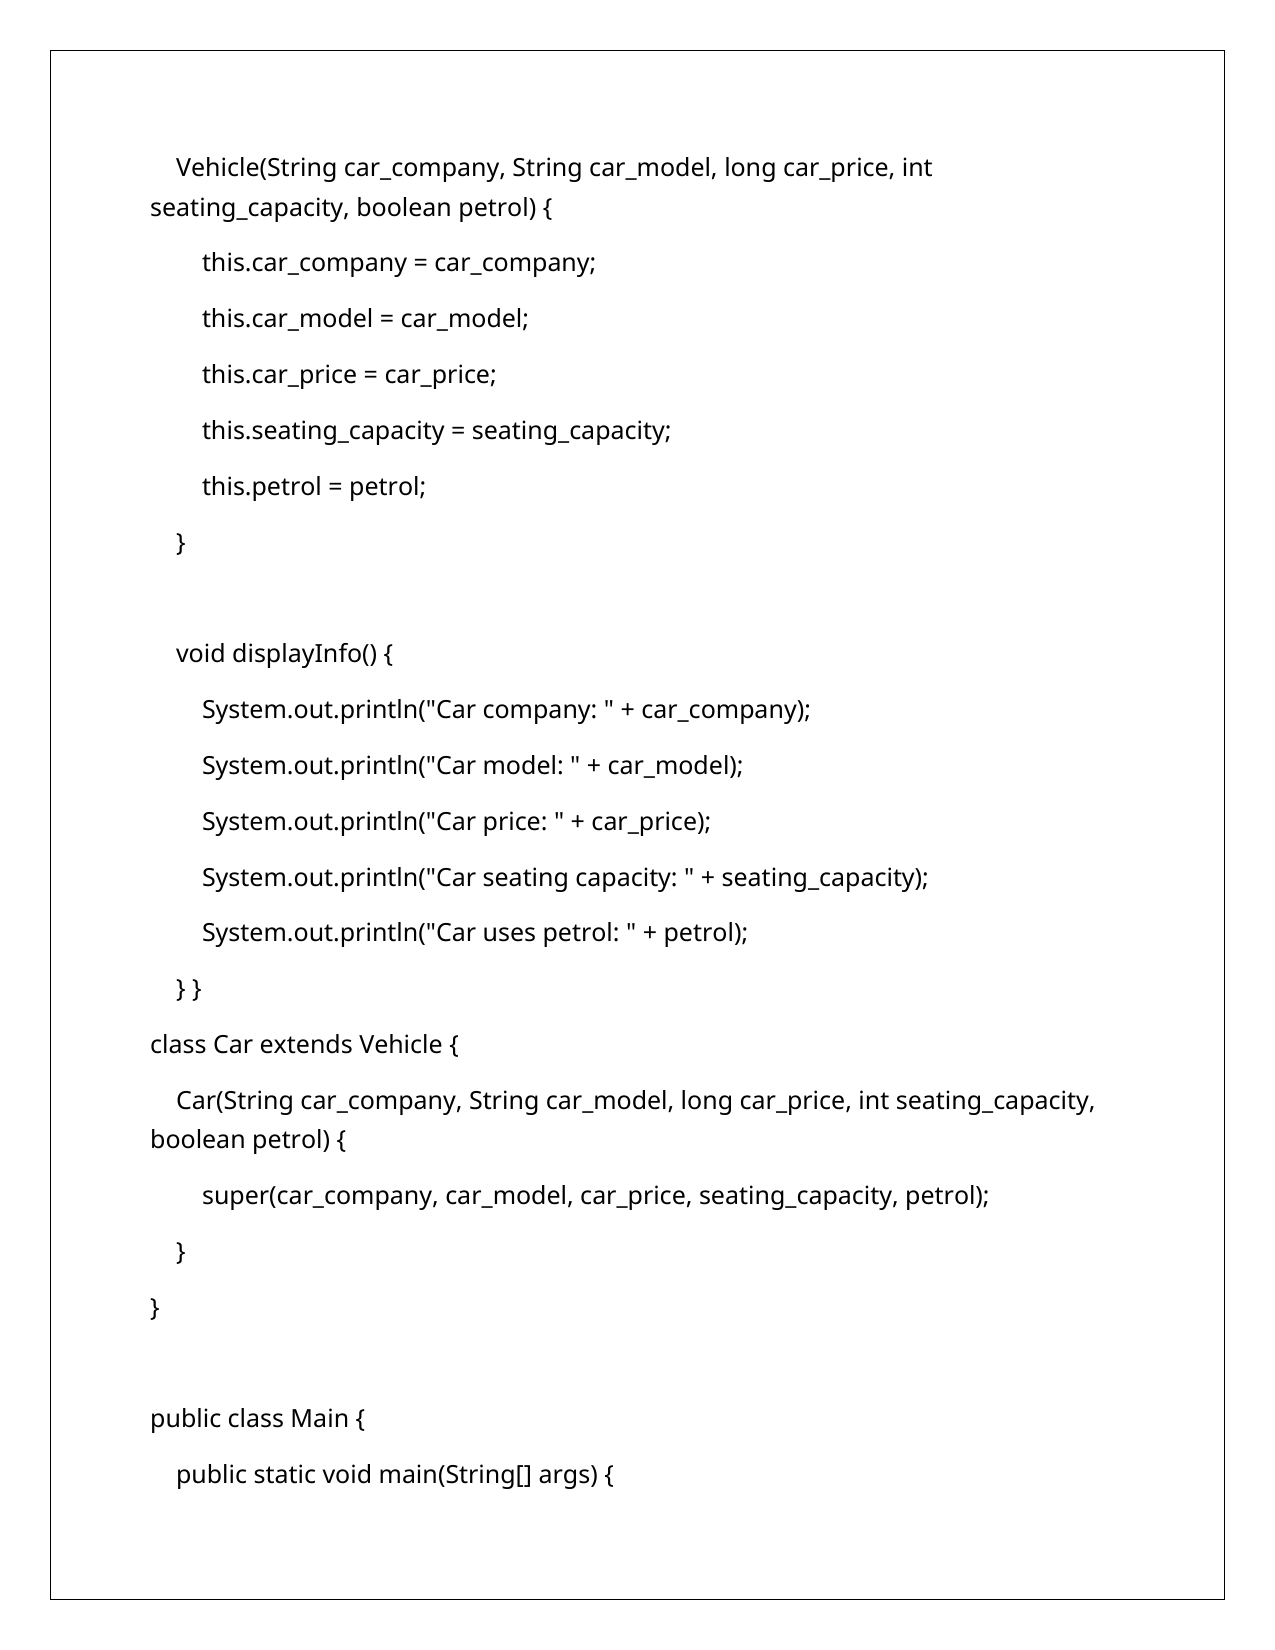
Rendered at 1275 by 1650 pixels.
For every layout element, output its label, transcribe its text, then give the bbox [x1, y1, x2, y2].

text this.car_price = car_price; [150, 357, 1125, 391]
text void displayInfo() { [150, 636, 1125, 670]
text System.out.println("Car uses petrol: " + petrol); [150, 915, 1125, 949]
text super(car_company, car_model, car_price, seating_capacity, petrol); [150, 1177, 1125, 1212]
text System.out.println("Car seating capacity: " + seating_capacity); [150, 859, 1125, 893]
text this.petrol = petrol; [150, 468, 1125, 502]
text public static void main(String[] args) { [150, 1457, 1125, 1491]
text System.out.println("Car model: " + car_model); [150, 747, 1125, 782]
text public class Main { [150, 1401, 1125, 1435]
text this.seating_capacity = seating_capacity; [150, 412, 1125, 447]
text class Car extends Vehicle { [150, 1027, 1125, 1061]
text } [150, 524, 1125, 558]
text this.car_model = car_model; [150, 301, 1125, 335]
text System.out.println("Car company: " + car_company); [150, 692, 1125, 726]
text } [150, 1233, 1125, 1267]
text } [150, 1289, 1125, 1323]
text Vehicle(String car_company, String car_model, long car_price, int seating_capacity, boolean petrol) { [150, 150, 1125, 223]
text this.car_company = car_company; [150, 245, 1125, 279]
text } } [150, 971, 1125, 1005]
text Car(String car_company, String car_model, long car_price, int seating_capacity, boolean petrol) { [150, 1082, 1125, 1156]
text System.out.println("Car price: " + car_price); [150, 803, 1125, 837]
